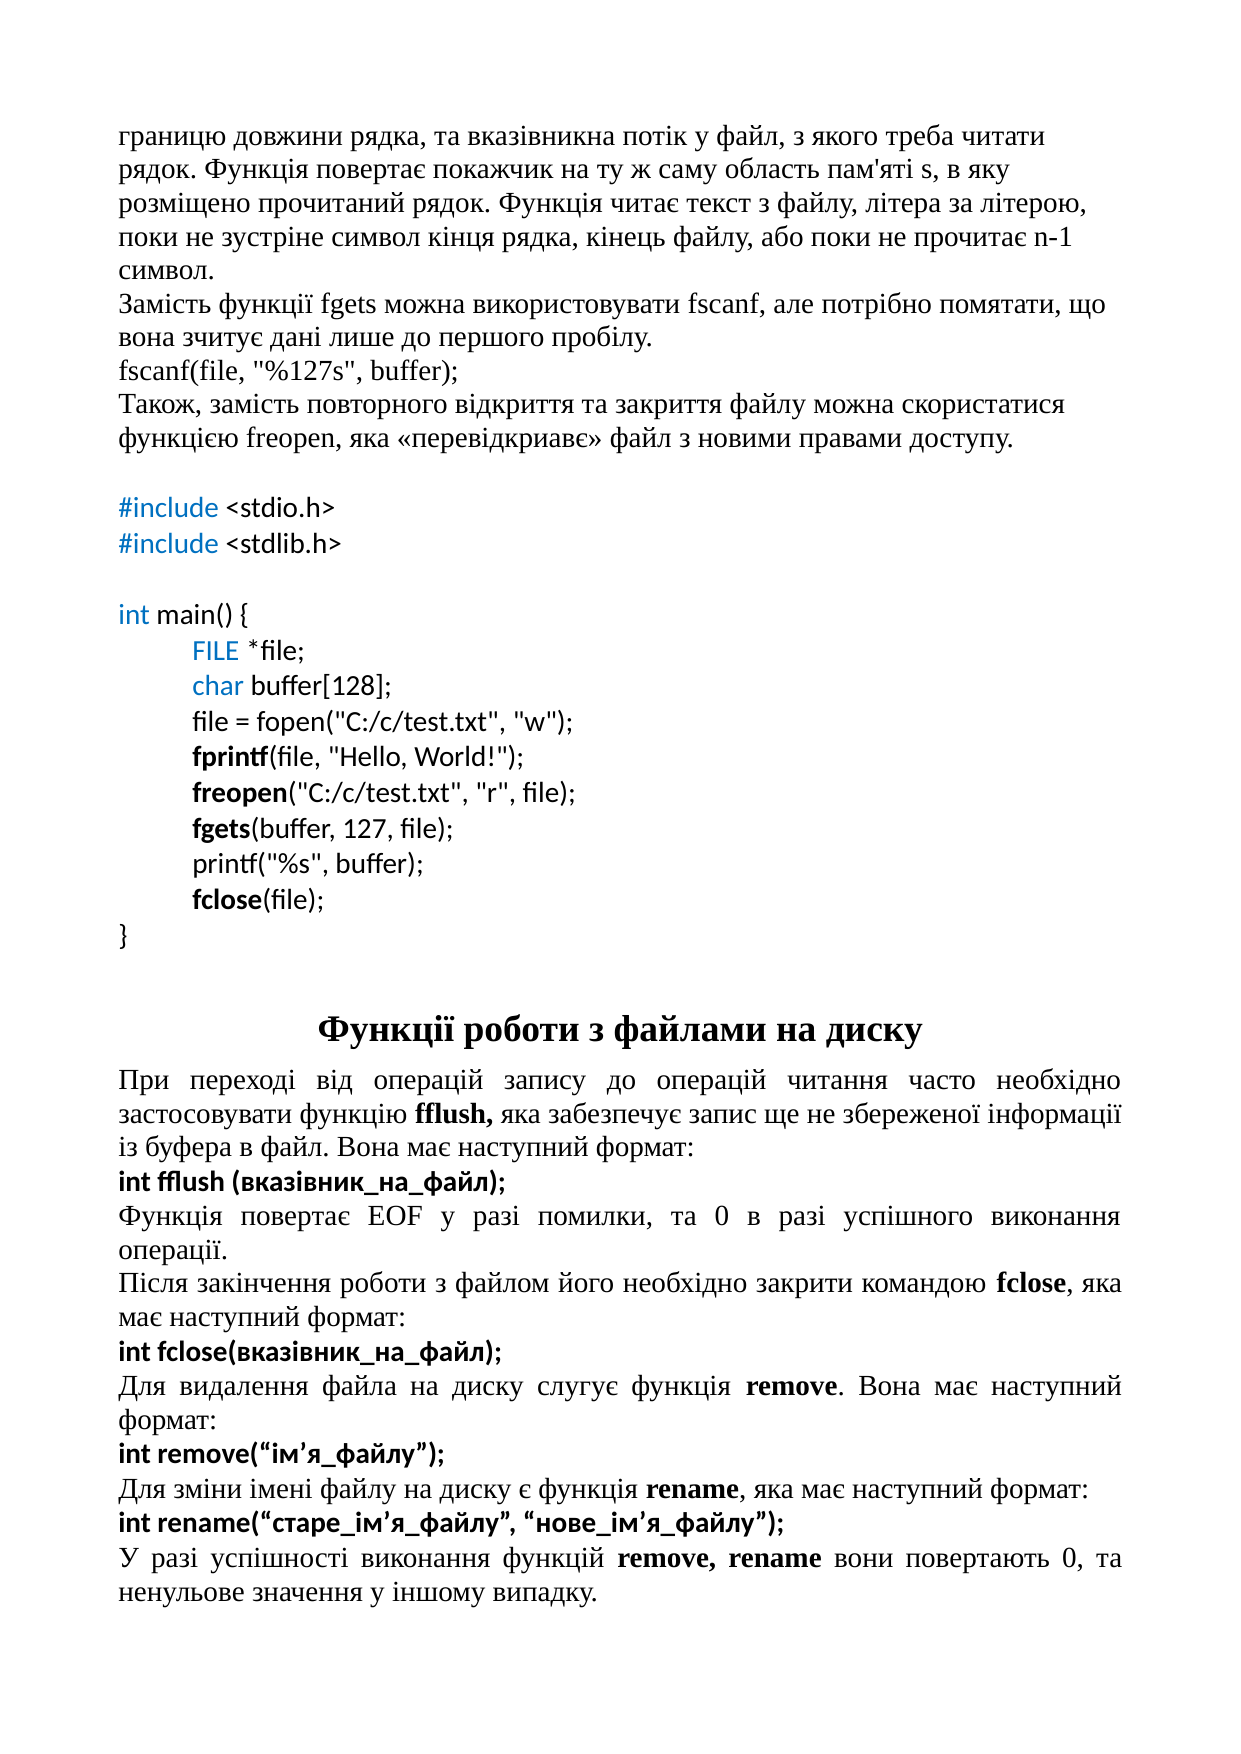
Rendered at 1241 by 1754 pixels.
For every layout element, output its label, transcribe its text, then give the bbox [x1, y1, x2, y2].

text При переході від операцій запису до операцій читання часто необхідно застосовувати функцію fflush, яка забезпечує запис ще не збереженої інформації із буфера в файл. Вона має наступний формат: [118, 1062, 1122, 1163]
text freopen("C:/c/test.txt", "r", file); [118, 774, 1122, 810]
text границю довжини рядка, та вказівникна потiк у файл, з якого треба читати рядок. Функцiя повертає покажчик на ту ж саму область пам'ятi s, в яку розмiщено прочитаний рядок. Функцiя читає текст з файлу, лiтера за лiтерою, поки не зустрiне символ кiнця рядка, кiнець файлу, або поки не прочитає n-1 символ. [118, 118, 1122, 286]
text У разі успішності виконання функцій remove, rename вони повертають 0, та ненульове значення у іншому випадку. [118, 1540, 1122, 1607]
text #include <stdio.h> [118, 489, 1122, 525]
text } [118, 917, 1122, 952]
text #include <stdlib.h> [118, 525, 1122, 560]
text int remove(“ім’я_файлу”); [118, 1435, 1122, 1471]
text int fclose(вказівник_на_файл); [118, 1333, 1122, 1368]
text FILE *file; [118, 632, 1122, 667]
text printf("%s", buffer); [118, 845, 1122, 881]
text Для видалення файла на диску слугує функція remove. Вона має наступний формат: [118, 1368, 1122, 1435]
text Для зміни імені файлу на диску є функція rename, яка має наступний формат: [118, 1471, 1122, 1504]
text int rename(“старе_ім’я_файлу”, “нове_ім’я_файлу”); [118, 1504, 1122, 1540]
text char buffer[128]; [118, 667, 1122, 703]
text fscanf(file, "%127s", buffer); [118, 353, 1122, 386]
text Також, замість повторного відкриття та закриття файлу можна скористатися функцією freopen, яка «перевідкриавє» файл з новими правами доступу. [118, 386, 1122, 453]
text file = fopen("C:/c/test.txt", "w"); [118, 703, 1122, 738]
text Функція повертає EOF у разі помилки, та 0 в разі успішного виконання операції. [118, 1198, 1122, 1266]
text int main() { [118, 596, 1122, 632]
text Замість функції fgets можна використовувати fscanf, але потрібно помятати, що вона зчитує дані лише до першого пробілу. [118, 286, 1122, 353]
subtitle Функції роботи з файлами на диску [118, 1007, 1122, 1050]
text fgets(buffer, 127, file); [118, 810, 1122, 845]
text Після закінчення роботи з файлом його необхідно закрити командою fclose, яка має наступний формат: [118, 1266, 1122, 1333]
text fprintf(file, "Hello, World!"); [118, 738, 1122, 774]
text fclose(file); [118, 881, 1122, 917]
text int fflush (вказівник_на_файл); [118, 1163, 1122, 1198]
